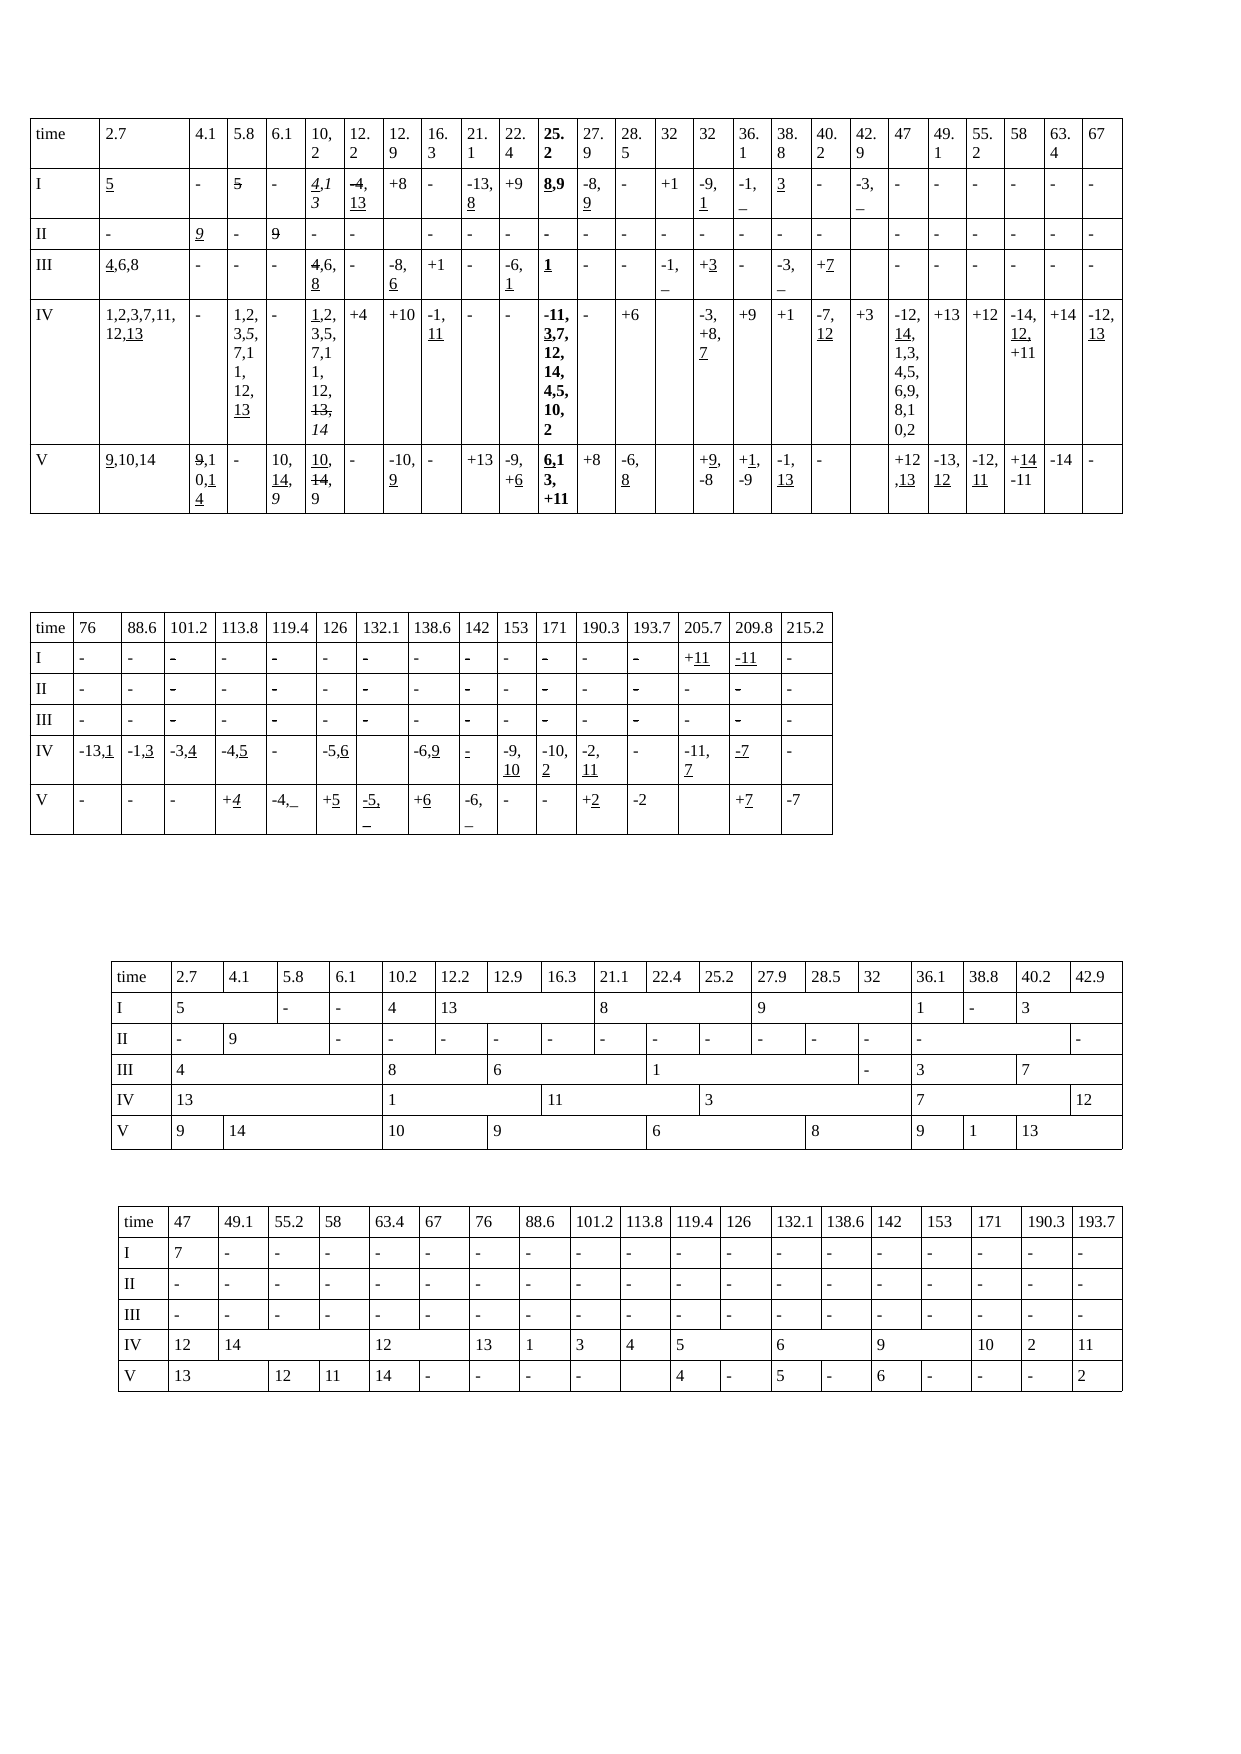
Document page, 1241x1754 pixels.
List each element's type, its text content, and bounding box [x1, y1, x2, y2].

table_header 42.9 [1071, 962, 1122, 992]
table_header 47 [889, 119, 928, 168]
table_cell 9 [872, 1330, 971, 1360]
table_cell -14, 12, +11 [1005, 300, 1044, 444]
table_header 4.1 [224, 962, 277, 992]
table_cell - [488, 1024, 541, 1053]
table_header 67 [420, 1207, 469, 1237]
table_cell - [656, 219, 693, 249]
table_cell V [119, 1361, 168, 1391]
table_cell +9 [734, 300, 771, 444]
table_header 101.2 [571, 1207, 620, 1237]
table_cell - [122, 674, 164, 704]
table_cell - [422, 169, 461, 218]
table_header 119.4 [671, 1207, 720, 1237]
table_cell 9,10,14 [100, 445, 189, 513]
table_cell 5 [671, 1330, 771, 1360]
table_cell - [422, 445, 461, 513]
table_cell 3 [571, 1330, 620, 1360]
table_cell 1 [383, 1085, 541, 1115]
table_cell - [74, 674, 121, 704]
table_cell 10,14,9 [267, 445, 305, 513]
table_cell - [1022, 1300, 1072, 1329]
table_cell 9 [488, 1116, 646, 1149]
table_cell 12 [1071, 1085, 1122, 1115]
table_cell - [1073, 1238, 1122, 1268]
table_cell +1 [422, 250, 461, 298]
table_cell - [972, 1238, 1021, 1268]
table_cell - [122, 643, 164, 673]
table_header 25.2 [539, 119, 577, 168]
table_cell 5 [772, 1361, 821, 1391]
table_cell - [967, 169, 1004, 218]
table_header 36.1 [734, 119, 771, 168]
table_cell - [317, 643, 356, 673]
table_cell 13 [1017, 1116, 1122, 1149]
table_header 190.3 [577, 613, 627, 642]
table_cell 12 [370, 1330, 469, 1360]
table_cell - [219, 1238, 268, 1268]
table_header 22.4 [647, 962, 699, 992]
table_header 6.1 [267, 119, 305, 168]
table_cell V [31, 445, 99, 513]
table_cell - [922, 1361, 971, 1391]
table_cell +3 [851, 300, 888, 444]
table_cell 1 [912, 993, 963, 1023]
table_cell -12, 13 [1083, 300, 1122, 444]
table_cell 3 [1017, 993, 1122, 1023]
table_cell -1, _ [734, 169, 771, 218]
table_cell - [889, 219, 928, 249]
table_header 88.6 [520, 1207, 570, 1237]
table_cell III [31, 705, 73, 734]
table_cell - [772, 1269, 821, 1298]
table_cell - [320, 1269, 369, 1298]
table_cell - [912, 1024, 1070, 1053]
table_cell - [317, 674, 356, 704]
table_cell 6,13, +11 [539, 445, 577, 513]
table_cell -7 [730, 736, 781, 784]
table_cell - [1005, 219, 1044, 249]
table_cell 11 [320, 1361, 369, 1391]
table_header 5.8 [228, 119, 266, 168]
table_cell -6, _ [460, 785, 497, 834]
table_cell III [112, 1055, 171, 1084]
table_cell -4, 13 [345, 169, 383, 218]
table_cell - [972, 1300, 1021, 1329]
table_cell - [278, 993, 329, 1023]
table_cell 1 [647, 1055, 858, 1084]
table_header 132.1 [357, 613, 408, 642]
table_cell 11 [1073, 1330, 1122, 1360]
table_cell +1 [772, 300, 811, 444]
table_cell +6 [616, 300, 655, 444]
table_cell - [859, 1024, 911, 1053]
table_cell +8 [578, 445, 615, 513]
table_header 12.9 [488, 962, 541, 992]
table_cell 9 [267, 219, 305, 249]
table_cell +6 [409, 785, 459, 834]
table_cell II [119, 1269, 168, 1298]
table_cell [851, 445, 888, 513]
table_cell - [498, 674, 536, 704]
table_cell III [119, 1300, 168, 1329]
table_cell -2, 11 [577, 736, 627, 784]
table_cell [621, 1361, 670, 1391]
table_cell +14 [1045, 300, 1082, 444]
table_cell - [822, 1238, 871, 1268]
table_cell [679, 785, 729, 834]
table_cell +4 [216, 785, 266, 834]
table_cell - [577, 674, 627, 704]
table_cell - [967, 219, 1004, 249]
table_cell - [470, 1300, 519, 1329]
table_header 32 [694, 119, 733, 168]
table_cell - [822, 1269, 871, 1298]
table_cell -7, 12 [812, 300, 850, 444]
table_cell - [520, 1269, 570, 1298]
table_cell - [345, 445, 383, 513]
table_cell [656, 445, 693, 513]
table_header 171 [972, 1207, 1021, 1237]
table_cell [384, 219, 421, 249]
table_cell +13 [929, 300, 966, 444]
table_cell II [31, 219, 99, 249]
table_cell - [537, 705, 576, 734]
table_cell 6 [772, 1330, 871, 1360]
table_header 209.8 [730, 613, 781, 642]
table_cell - [1045, 219, 1082, 249]
table_header 126 [317, 613, 356, 642]
table_cell 4 [671, 1361, 720, 1391]
table_cell - [267, 736, 316, 784]
table_cell - [357, 643, 408, 673]
table_cell 4,6,8 [306, 250, 344, 298]
table_cell - [470, 1361, 519, 1391]
table_cell 13 [172, 1085, 382, 1115]
table_cell - [306, 219, 344, 249]
table_cell - [1022, 1269, 1072, 1298]
table_header 12.2 [436, 962, 487, 992]
table_cell -1, _ [656, 250, 693, 298]
table_cell - [462, 300, 499, 444]
table_header 27.9 [578, 119, 615, 168]
table_cell -13, 12 [929, 445, 966, 513]
table_cell 14 [219, 1330, 369, 1360]
table_header 63.4 [1045, 119, 1082, 168]
table_cell 8 [383, 1055, 487, 1084]
table_cell - [772, 219, 811, 249]
table_cell - [357, 705, 408, 734]
table_cell - [345, 219, 383, 249]
table_cell - [972, 1361, 1021, 1391]
table_cell - [1045, 250, 1082, 298]
table_cell - [628, 643, 678, 673]
table_cell III [31, 250, 99, 298]
table_cell - [420, 1361, 469, 1391]
table_cell - [812, 445, 850, 513]
table_header 138.6 [822, 1207, 871, 1237]
table_header 215.2 [782, 613, 832, 642]
table_cell - [1083, 445, 1122, 513]
table_cell - [165, 705, 215, 734]
table_cell 1,2,3,7,11, 12,13 [100, 300, 189, 444]
table_cell +1, -9 [734, 445, 771, 513]
table_cell 7 [912, 1085, 1070, 1115]
table_cell - [190, 300, 227, 444]
table_header 12.9 [384, 119, 421, 168]
table_cell - [122, 785, 164, 834]
table_cell - [812, 169, 850, 218]
table_cell - [74, 643, 121, 673]
table_cell - [422, 219, 461, 249]
table_cell 4 [621, 1330, 670, 1360]
table_cell -6, 8 [616, 445, 655, 513]
table_cell - [616, 219, 655, 249]
table_cell +8 [384, 169, 421, 218]
table_cell - [219, 1300, 268, 1329]
table_cell 14 [370, 1361, 419, 1391]
table_cell - [812, 219, 850, 249]
table_cell - [172, 1024, 223, 1053]
table_header 38.8 [772, 119, 811, 168]
table_cell - [330, 1024, 382, 1053]
table_cell 10,14,9 [306, 445, 344, 513]
table_cell - [964, 993, 1016, 1023]
table_cell - [734, 219, 771, 249]
table_header 25.2 [700, 962, 751, 992]
table_cell 3 [700, 1085, 911, 1115]
table_cell - [571, 1361, 620, 1391]
table_cell 1 [520, 1330, 570, 1360]
table_cell +7 [730, 785, 781, 834]
table_cell -8, 6 [384, 250, 421, 298]
table_header 42.9 [851, 119, 888, 168]
table_cell -1,3 [122, 736, 164, 784]
table_cell 9 [912, 1116, 963, 1149]
table_cell - [889, 250, 928, 298]
table_cell -3, _ [851, 169, 888, 218]
table_header 49.1 [929, 119, 966, 168]
table_cell - [500, 219, 538, 249]
table_header 63.4 [370, 1207, 419, 1237]
table_cell - [357, 674, 408, 704]
table_cell - [409, 643, 459, 673]
table_cell - [320, 1300, 369, 1329]
table_cell +12,13 [889, 445, 928, 513]
table_cell - [721, 1269, 771, 1298]
table_cell - [595, 1024, 646, 1053]
table_header 21.1 [462, 119, 499, 168]
table_cell - [537, 785, 576, 834]
table_cell - [578, 300, 615, 444]
table_cell 9 [752, 993, 911, 1023]
table_header 88.6 [122, 613, 164, 642]
table_cell - [628, 674, 678, 704]
table_cell +13 [462, 445, 499, 513]
table_cell -9, 1 [694, 169, 733, 218]
table_cell - [460, 674, 497, 704]
table_cell - [320, 1238, 369, 1268]
table_cell - [537, 643, 576, 673]
table_cell - [616, 250, 655, 298]
table_cell -3, +8, 7 [694, 300, 733, 444]
table_cell 6 [647, 1116, 805, 1149]
table_header 6.1 [330, 962, 382, 992]
table_cell +5 [317, 785, 356, 834]
table_cell [357, 736, 408, 784]
table_cell -4,_ [267, 785, 316, 834]
table_header time [119, 1207, 168, 1237]
table_cell - [267, 705, 316, 734]
table_header 32 [859, 962, 911, 992]
table_cell II [31, 674, 73, 704]
table_cell -7 [782, 785, 832, 834]
table_cell - [1071, 1024, 1122, 1053]
table_cell - [679, 674, 729, 704]
table_cell +2 [577, 785, 627, 834]
table_header 22.4 [500, 119, 538, 168]
table_cell -8, 9 [578, 169, 615, 218]
table_cell - [889, 169, 928, 218]
table_cell - [859, 1055, 911, 1084]
table_cell - [872, 1238, 921, 1268]
table_header 12.2 [345, 119, 383, 168]
table_cell - [929, 250, 966, 298]
table_cell - [1083, 250, 1122, 298]
table_cell 14 [224, 1116, 382, 1149]
table_cell - [929, 169, 966, 218]
table_cell -3, _ [772, 250, 811, 298]
table_cell 12 [269, 1361, 319, 1391]
table_cell 8 [595, 993, 751, 1023]
table_cell 1 [539, 250, 577, 298]
table_cell -4,5 [216, 736, 266, 784]
table_cell -6,9 [409, 736, 459, 784]
table_cell 9 [172, 1116, 223, 1149]
table_cell - [922, 1300, 971, 1329]
table_cell +3 [694, 250, 733, 298]
table_cell - [679, 705, 729, 734]
table_cell - [922, 1269, 971, 1298]
table_cell IV [31, 300, 99, 444]
table_header 126 [721, 1207, 771, 1237]
table_cell [656, 300, 693, 444]
table_cell - [228, 250, 266, 298]
table_cell - [383, 1024, 435, 1053]
table_cell I [31, 643, 73, 673]
table_cell - [1022, 1238, 1072, 1268]
table_cell - [520, 1238, 570, 1268]
table_cell - [929, 219, 966, 249]
table_cell - [694, 219, 733, 249]
table_cell -13,1 [74, 736, 121, 784]
table_cell - [420, 1238, 469, 1268]
table_cell - [462, 219, 499, 249]
table_cell - [470, 1269, 519, 1298]
table_cell - [782, 643, 832, 673]
table_cell - [169, 1300, 218, 1329]
table_cell - [520, 1300, 570, 1329]
table_cell - [1022, 1361, 1072, 1391]
table_cell +10 [384, 300, 421, 444]
table_cell - [752, 1024, 805, 1053]
table_cell -3,4 [165, 736, 215, 784]
table_cell - [269, 1238, 319, 1268]
table_cell 7 [1017, 1055, 1122, 1084]
table_header time [31, 119, 99, 168]
table_cell - [1005, 250, 1044, 298]
table_cell -5,6 [317, 736, 356, 784]
table_cell -12, 14,1,3,4,5,6,9,8,10,2 [889, 300, 928, 444]
table_cell - [671, 1269, 720, 1298]
table_cell - [822, 1361, 871, 1391]
table_header 10.2 [383, 962, 435, 992]
table_cell II [112, 1024, 171, 1053]
table_header 190.3 [1022, 1207, 1072, 1237]
table_cell - [460, 643, 497, 673]
table_cell - [539, 219, 577, 249]
table_cell - [730, 705, 781, 734]
table_cell IV [119, 1330, 168, 1360]
table_header 58 [1005, 119, 1044, 168]
table_cell - [721, 1361, 771, 1391]
table_cell +7 [812, 250, 850, 298]
table_cell -12, 11 [967, 445, 1004, 513]
table_cell 8 [806, 1116, 911, 1149]
table_cell - [267, 643, 316, 673]
table_cell 13 [436, 993, 594, 1023]
table_cell 3 [912, 1055, 1016, 1084]
table_cell 1,2,3,5,7,11, 12,13 [228, 300, 266, 444]
table_cell -9, 10 [498, 736, 536, 784]
table_cell -1, 13 [772, 445, 811, 513]
table_header 16.3 [422, 119, 461, 168]
table_cell - [409, 674, 459, 704]
table_cell - [169, 1269, 218, 1298]
table_cell 11 [542, 1085, 699, 1115]
table_cell - [571, 1269, 620, 1298]
table_cell IV [31, 736, 73, 784]
table_cell - [165, 674, 215, 704]
table_cell - [772, 1238, 821, 1268]
table_header 2.7 [100, 119, 189, 168]
table_cell - [1045, 169, 1082, 218]
table_cell - [409, 705, 459, 734]
table_header 113.8 [621, 1207, 670, 1237]
table_header 16.3 [542, 962, 594, 992]
table_cell 5 [172, 993, 277, 1023]
table_cell - [721, 1300, 771, 1329]
table_cell - [1005, 169, 1044, 218]
table_header 58 [320, 1207, 369, 1237]
table_cell - [578, 219, 615, 249]
table_cell +4 [345, 300, 383, 444]
table_cell 7 [169, 1238, 218, 1268]
table_cell V [31, 785, 73, 834]
table_cell 13 [470, 1330, 519, 1360]
table_cell -11, 3,7,12,14,4,5,10,2 [539, 300, 577, 444]
table_header 113.8 [216, 613, 266, 642]
table_cell - [269, 1300, 319, 1329]
table_header 153 [922, 1207, 971, 1237]
table_cell -14 [1045, 445, 1082, 513]
table_cell +9, -8 [694, 445, 733, 513]
table_cell +12 [967, 300, 1004, 444]
table_cell - [370, 1300, 419, 1329]
table_cell - [165, 643, 215, 673]
table_cell - [420, 1300, 469, 1329]
table_cell 5 [100, 169, 189, 218]
table_cell - [436, 1024, 487, 1053]
table_header 76 [74, 613, 121, 642]
table_cell - [577, 705, 627, 734]
table_cell 1,2,3,5,7,11, 12,13,14 [306, 300, 344, 444]
table_cell 13 [169, 1361, 268, 1391]
table_cell -11, 7 [679, 736, 729, 784]
table_cell - [228, 219, 266, 249]
table_cell - [219, 1269, 268, 1298]
table_header 55.2 [967, 119, 1004, 168]
table_cell -6, 1 [500, 250, 538, 298]
table_cell - [370, 1269, 419, 1298]
table_cell - [782, 705, 832, 734]
table_cell -11 [730, 643, 781, 673]
table_header 2.7 [172, 962, 223, 992]
table_cell - [972, 1269, 1021, 1298]
table_header 28.5 [806, 962, 858, 992]
table_cell - [267, 169, 305, 218]
table_cell - [317, 705, 356, 734]
table_header 5.8 [278, 962, 329, 992]
table_cell - [460, 705, 497, 734]
table_cell - [537, 674, 576, 704]
table_cell +1 [656, 169, 693, 218]
table_cell 4,6,8 [100, 250, 189, 298]
table_cell 4 [172, 1055, 382, 1084]
table_header 55.2 [269, 1207, 319, 1237]
table_cell - [782, 736, 832, 784]
table_cell -10, 2 [537, 736, 576, 784]
table_cell - [267, 250, 305, 298]
table_cell - [922, 1238, 971, 1268]
table_cell - [520, 1361, 570, 1391]
table_header 193.7 [628, 613, 678, 642]
table_cell - [498, 705, 536, 734]
table_header 119.4 [267, 613, 316, 642]
table_header 38.8 [964, 962, 1016, 992]
table_cell - [616, 169, 655, 218]
table_cell - [216, 705, 266, 734]
table_cell +14 -11 [1005, 445, 1044, 513]
table_cell - [190, 169, 227, 218]
table_cell - [267, 300, 305, 444]
table_cell - [621, 1300, 670, 1329]
table_cell - [872, 1300, 921, 1329]
table_cell - [671, 1238, 720, 1268]
table_cell - [228, 445, 266, 513]
table_cell - [330, 993, 382, 1023]
table_header 28.5 [616, 119, 655, 168]
table_cell - [734, 250, 771, 298]
table_cell 9 [224, 1024, 329, 1053]
table_cell 4,13 [306, 169, 344, 218]
table_cell 3 [772, 169, 811, 218]
table_cell - [571, 1238, 620, 1268]
table_header 142 [872, 1207, 921, 1237]
table_cell - [577, 643, 627, 673]
table_cell -13, 8 [462, 169, 499, 218]
table_cell - [74, 785, 121, 834]
table_cell - [269, 1269, 319, 1298]
table_cell - [267, 674, 316, 704]
table_cell 9,10,14 [190, 445, 227, 513]
table_header 21.1 [595, 962, 646, 992]
table_header 40.2 [1017, 962, 1070, 992]
table_cell +11 [679, 643, 729, 673]
table_cell I [112, 993, 171, 1023]
table_cell 9 [190, 219, 227, 249]
table_cell - [571, 1300, 620, 1329]
table_cell - [806, 1024, 858, 1053]
table_cell - [1073, 1300, 1122, 1329]
table_cell - [345, 250, 383, 298]
table_cell - [782, 674, 832, 704]
table_cell 10 [972, 1330, 1021, 1360]
table_cell - [1083, 169, 1122, 218]
table_header 205.7 [679, 613, 729, 642]
table_cell ‪+9 [500, 169, 538, 218]
table_cell - [542, 1024, 594, 1053]
table_cell - [498, 785, 536, 834]
table_cell - [1083, 219, 1122, 249]
table_header 10,2 [306, 119, 344, 168]
table_header 142 [460, 613, 497, 642]
table_cell - [370, 1238, 419, 1268]
table_header 4.1 [190, 119, 227, 168]
table_cell I [31, 169, 99, 218]
table_cell - [100, 219, 189, 249]
table_cell -1, 11 [422, 300, 461, 444]
table_cell - [460, 736, 497, 784]
table_cell -9, +6 [500, 445, 538, 513]
table_cell 6 [872, 1361, 921, 1391]
table_cell - [578, 250, 615, 298]
table_cell - [967, 250, 1004, 298]
table_header 27.9 [752, 962, 805, 992]
table_cell - [872, 1269, 921, 1298]
table_header 49.1 [219, 1207, 268, 1237]
table_header 36.1 [912, 962, 963, 992]
table_cell - [74, 705, 121, 734]
table_cell - [122, 705, 164, 734]
table_cell - [647, 1024, 699, 1053]
table_cell - [500, 300, 538, 444]
table_cell - [498, 643, 536, 673]
table_header 67 [1083, 119, 1122, 168]
table_cell - [721, 1238, 771, 1268]
table_cell -10, 9 [384, 445, 421, 513]
table_cell 6 [488, 1055, 646, 1084]
table_cell - [190, 250, 227, 298]
table_cell 1 [964, 1116, 1016, 1149]
table_cell - [621, 1269, 670, 1298]
table_cell 2 [1073, 1361, 1122, 1391]
table_cell - [628, 705, 678, 734]
table_cell 8,9 [539, 169, 577, 218]
table_header 76 [470, 1207, 519, 1237]
table_cell - [216, 674, 266, 704]
table_cell -2 [628, 785, 678, 834]
table_header time [31, 613, 73, 642]
table_header time [112, 962, 171, 992]
table_cell 5 [228, 169, 266, 218]
table_cell - [165, 785, 215, 834]
table_cell - [628, 736, 678, 784]
table_cell 2 [1022, 1330, 1072, 1360]
table_header 153 [498, 613, 536, 642]
table_cell [851, 250, 888, 298]
table_cell - [216, 643, 266, 673]
table_cell - [671, 1300, 720, 1329]
table_header 40.2 [812, 119, 850, 168]
table_cell - [1073, 1269, 1122, 1298]
table_header 47 [169, 1207, 218, 1237]
table_cell - [700, 1024, 751, 1053]
table_cell 12 [169, 1330, 218, 1360]
table_header 101.2 [165, 613, 215, 642]
table_cell - [420, 1269, 469, 1298]
table_cell - [772, 1300, 821, 1329]
table_header 32 [656, 119, 693, 168]
table_cell - [730, 674, 781, 704]
table_cell - [470, 1238, 519, 1268]
table_cell IV [112, 1085, 171, 1115]
table_header 132.1 [772, 1207, 821, 1237]
table_header 193.7 [1073, 1207, 1122, 1237]
table_cell V [112, 1116, 171, 1149]
table_header 138.6 [409, 613, 459, 642]
table_cell I [119, 1238, 168, 1268]
table_cell 10 [383, 1116, 487, 1149]
table_cell - [621, 1238, 670, 1268]
table_cell - [822, 1300, 871, 1329]
table_cell -5, _ [357, 785, 408, 834]
table_header 171 [537, 613, 576, 642]
table_cell 4 [383, 993, 435, 1023]
table_cell - [462, 250, 499, 298]
table_cell [851, 219, 888, 249]
